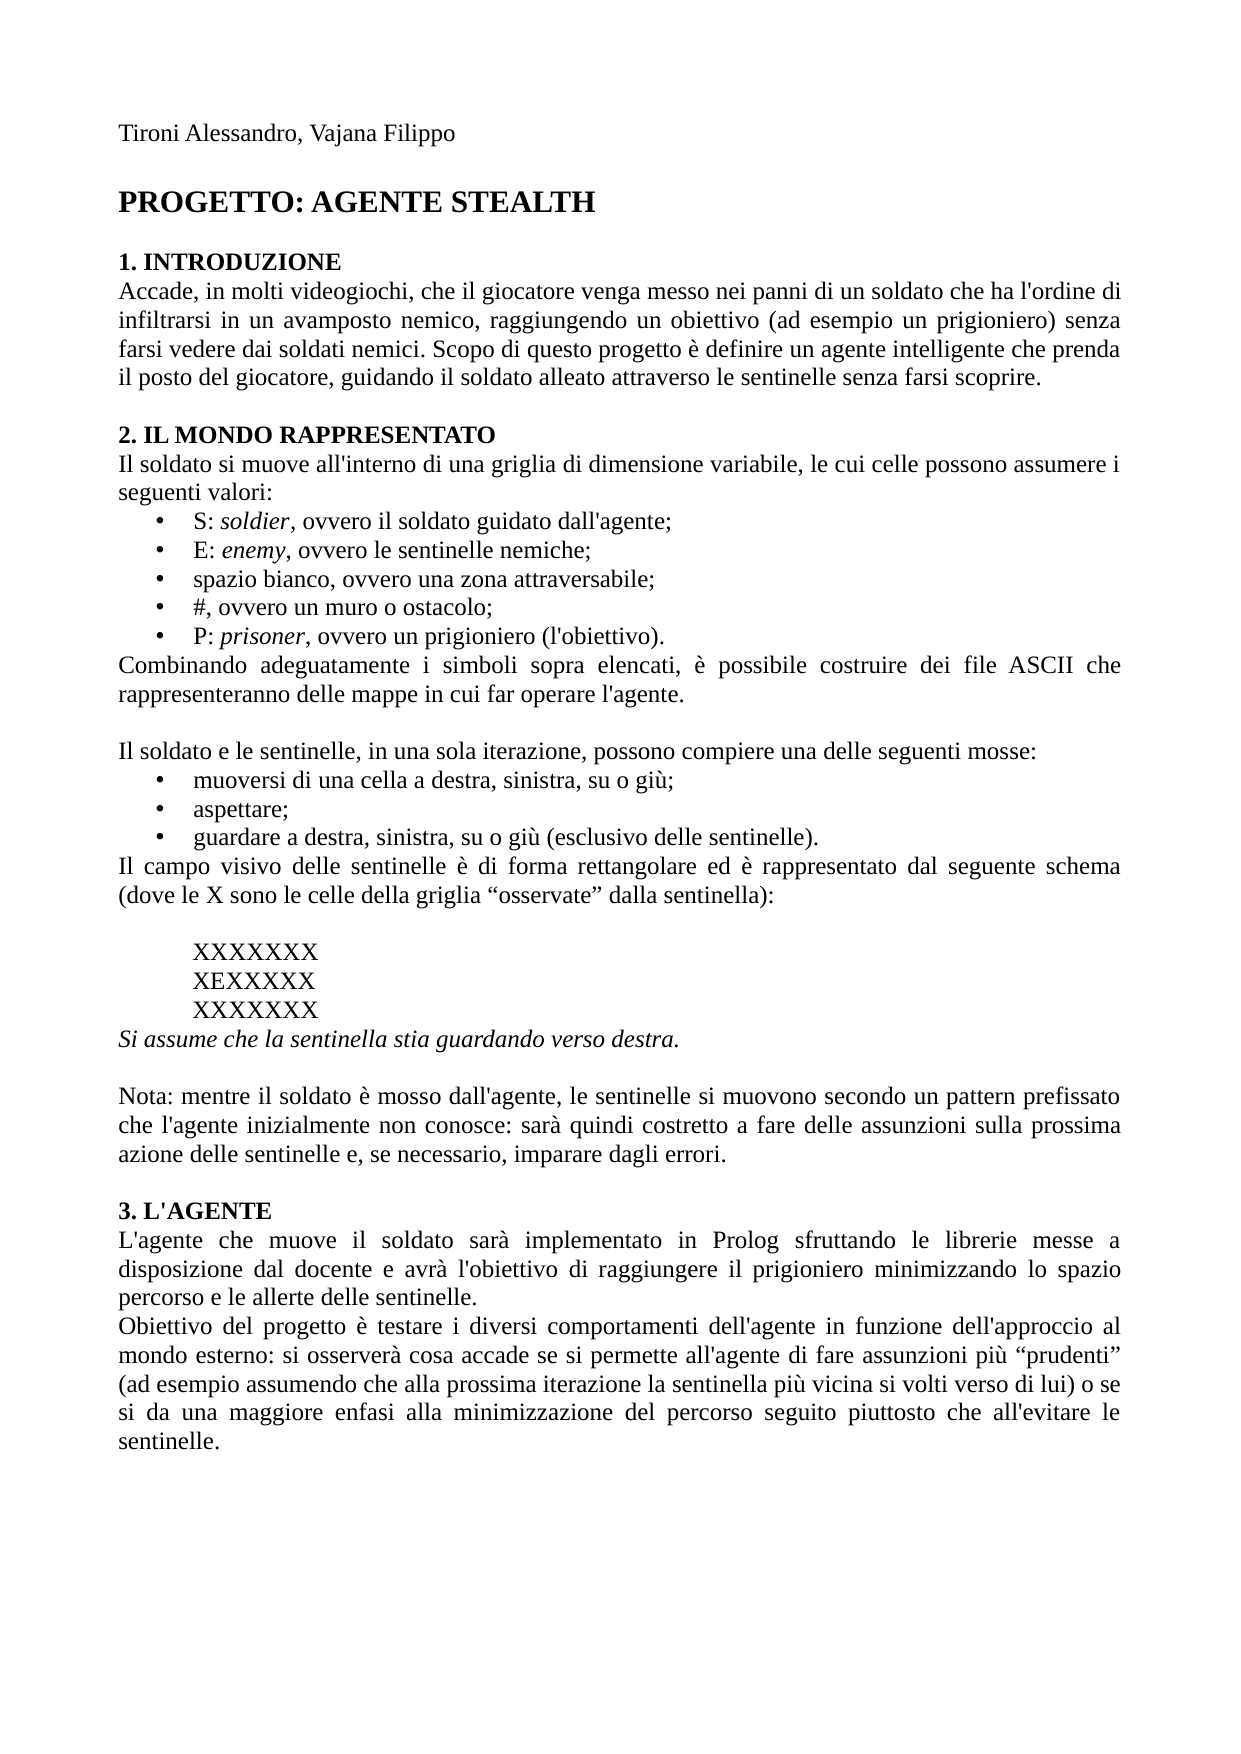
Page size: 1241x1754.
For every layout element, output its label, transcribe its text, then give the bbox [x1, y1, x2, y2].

text Accade, in molti videogiochi, che il giocatore venga messo nei panni di un soldato che ha l'ordine di infiltrarsi in un avamposto nemico, raggiungendo un obiettivo (ad esempio un prigioniero) senza farsi vedere dai soldati nemici. Scopo di questo progetto è definire un agente intelligente che prenda il posto del giocatore, guidando il soldato alleato attraverso le sentinelle senza farsi scoprire. [118, 276, 1122, 391]
list P: prisoner, ovvero un prigioniero (l'obiettivo). [156, 621, 1122, 650]
text Tironi Alessandro, Vajana Filippo [118, 118, 1122, 147]
text XXXXXXX [118, 937, 1122, 966]
text L'agente che muove il soldato sarà implementato in Prolog sfruttando le librerie messe a disposizione dal docente e avrà l'obiettivo di raggiungere il prigioniero minimizzando lo spazio percorso e le allerte delle sentinelle. [118, 1225, 1122, 1311]
list aspettare; [156, 794, 1122, 822]
text Nota: mentre il soldato è mosso dall'agente, le sentinelle si muovono secondo un pattern prefissato che l'agente inizialmente non conosce: sarà quindi costretto a fare delle assunzioni sulla prossima azione delle sentinelle e, se necessario, imparare dagli errori. [118, 1081, 1122, 1167]
list E: enemy, ovvero le sentinelle nemiche; [156, 535, 1122, 564]
list guardare a destra, sinistra, su o giù (esclusivo delle sentinelle). [156, 822, 1122, 851]
list S: soldier, ovvero il soldato guidato dall'agente; [156, 506, 1122, 535]
text Obiettivo del progetto è testare i diversi comportamenti dell'agente in funzione dell'approccio al mondo esterno: si osserverà cosa accade se si permette all'agente di fare assunzioni più “prudenti” (ad esempio assumendo che alla prossima iterazione la sentinella più vicina si volti verso di lui) o se si da una maggiore enfasi alla minimizzazione del percorso seguito piuttosto che all'evitare le sentinelle. [118, 1311, 1122, 1455]
text Il campo visivo delle sentinelle è di forma rettangolare ed è rappresentato dal seguente schema (dove le X sono le celle della griglia “osservate” dalla sentinella): [118, 851, 1122, 909]
text PROGETTO: AGENTE STEALTH [118, 183, 1122, 219]
text XEXXXXX [118, 966, 1122, 995]
text Il soldato si muove all'interno di una griglia di dimensione variabile, le cui celle possono assumere i seguenti valori: [118, 449, 1122, 506]
list muoversi di una cella a destra, sinistra, su o giù; [156, 765, 1122, 794]
text 1. INTRODUZIONE [118, 247, 1122, 276]
text 3. L'AGENTE [118, 1196, 1122, 1225]
text Il soldato e le sentinelle, in una sola iterazione, possono compiere una delle seguenti mosse: [118, 736, 1122, 765]
text Combinando adeguatamente i simboli sopra elencati, è possibile costruire dei file ASCII che rappresenteranno delle mappe in cui far operare l'agente. [118, 650, 1122, 707]
text XXXXXXX [118, 995, 1122, 1024]
text Si assume che la sentinella stia guardando verso destra. [118, 1024, 1122, 1052]
text 2. IL MONDO RAPPRESENTATO [118, 420, 1122, 449]
list spazio bianco, ovvero una zona attraversabile; [156, 564, 1122, 592]
list #, ovvero un muro o ostacolo; [156, 592, 1122, 621]
